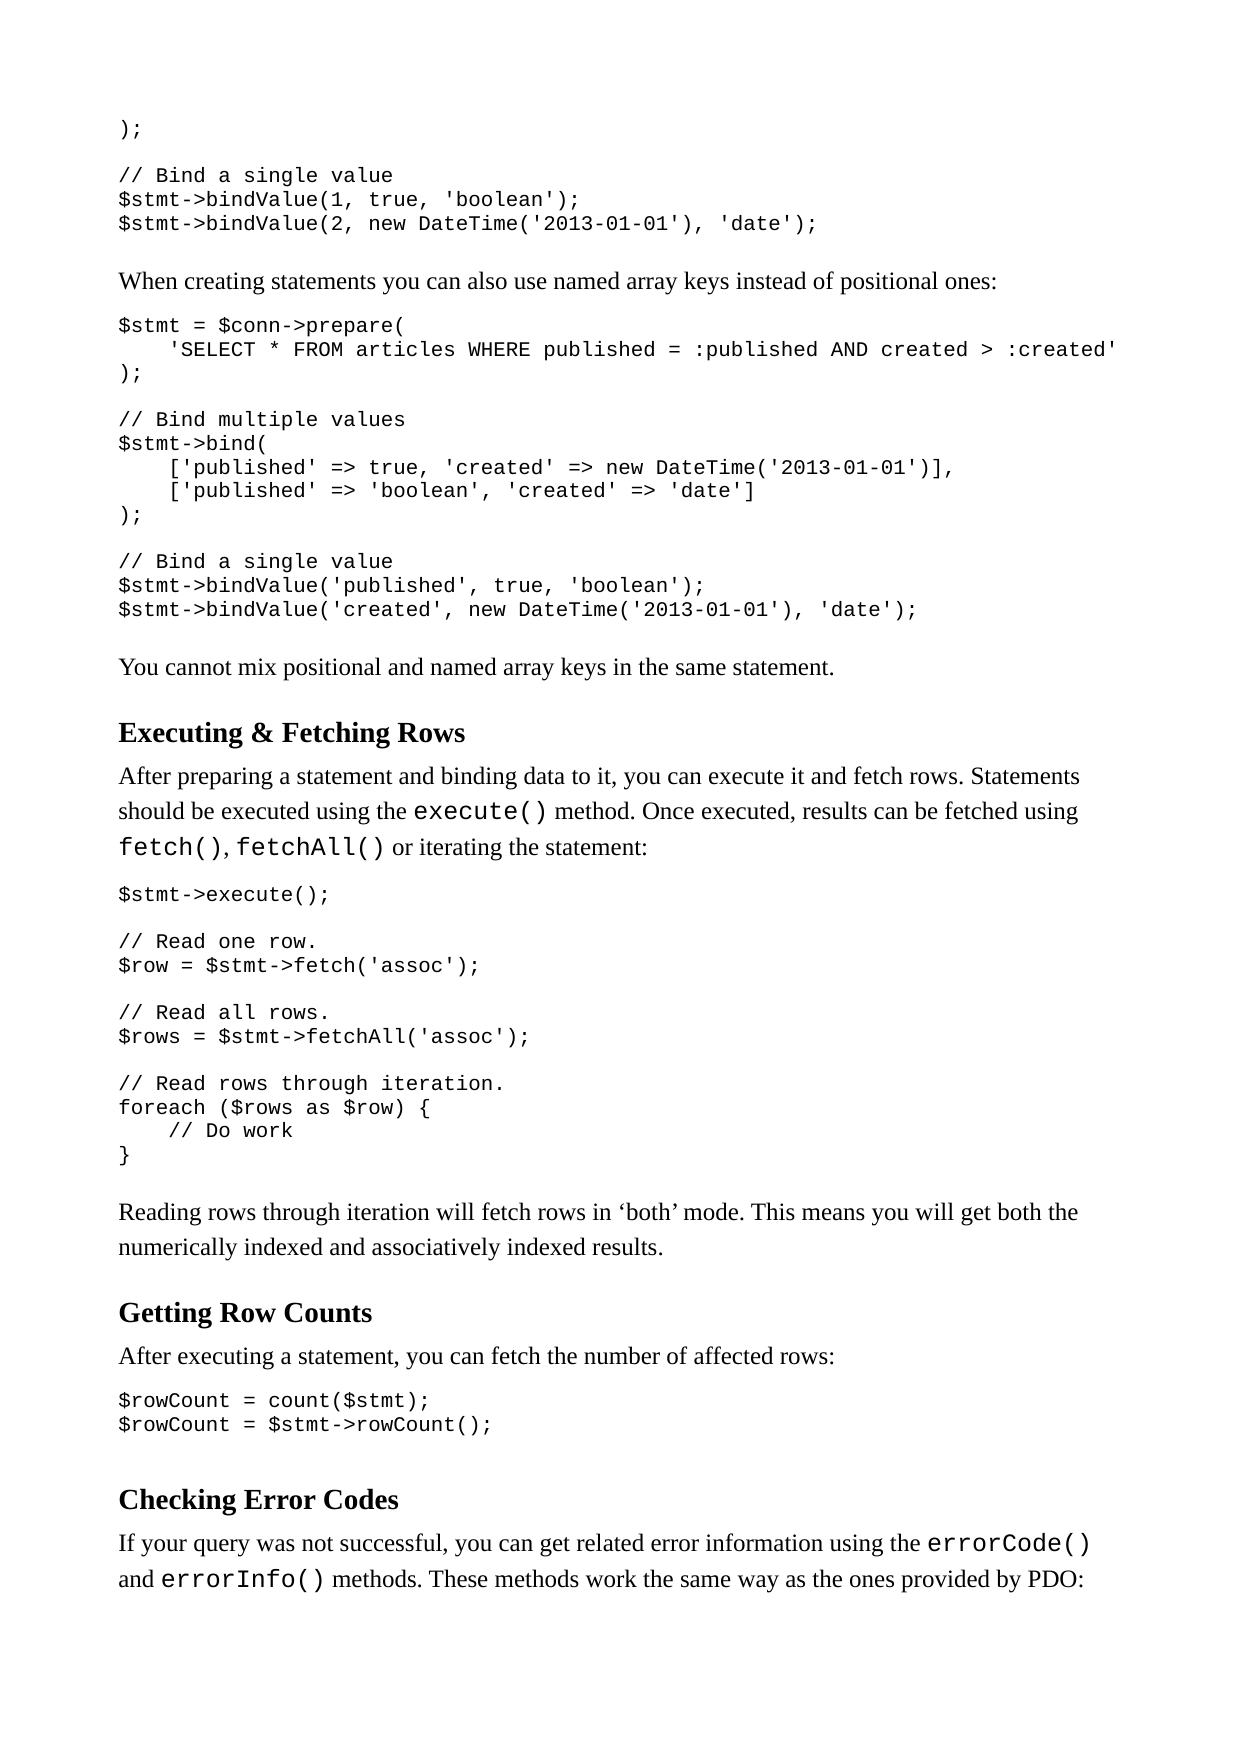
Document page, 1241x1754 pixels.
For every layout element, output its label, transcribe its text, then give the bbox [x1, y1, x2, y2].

text // Bind a single value [118, 551, 1122, 575]
text You cannot mix positional and named array keys in the same statement. [118, 652, 1122, 681]
text $stmt->execute(); [118, 884, 1122, 908]
text $rows = $stmt->fetchAll('assoc'); [118, 1026, 1122, 1049]
text When creating statements you can also use named array keys instead of positional ones: [118, 266, 1122, 294]
text After executing a statement, you can fetch the number of affected rows: [118, 1341, 1122, 1370]
text ); [118, 118, 1122, 142]
text $stmt->bindValue(2, new DateTime('2013-01-01'), 'date'); [118, 213, 1122, 236]
text 'SELECT * FROM articles WHERE published = :published AND created > :created' [118, 338, 1122, 362]
text ); [118, 362, 1122, 386]
text $rowCount = $stmt->rowCount(); [118, 1414, 1122, 1438]
text If your query was not successful, you can get related error information using the errorCode() and errorInfo() methods. These methods work the same way as the ones provided by PDO: [118, 1528, 1122, 1595]
subtitle Getting Row Counts [118, 1295, 1122, 1329]
text $row = $stmt->fetch('assoc'); [118, 955, 1122, 979]
text ['published' => 'boolean', 'created' => 'date'] [118, 480, 1122, 504]
text $stmt = $conn->prepare( [118, 315, 1122, 338]
subtitle Executing & Fetching Rows [118, 715, 1122, 749]
text // Bind multiple values [118, 409, 1122, 433]
text Reading rows through iteration will fetch rows in ‘both’ mode. This means you will get both the numerically indexed and associatively indexed results. [118, 1197, 1122, 1261]
subtitle Checking Error Codes [118, 1482, 1122, 1515]
text // Read rows through iteration. [118, 1073, 1122, 1097]
text $rowCount = count($stmt); [118, 1391, 1122, 1414]
text After preparing a statement and binding data to it, you can execute it and fetch rows. Statements should be executed using the execute() method. Once executed, results can be fetched using fetch(), fetchAll() or iterating the statement: [118, 761, 1122, 863]
text $stmt->bindValue('published', true, 'boolean'); [118, 575, 1122, 599]
text ['published' => true, 'created' => new DateTime('2013-01-01')], [118, 457, 1122, 480]
text $stmt->bindValue('created', new DateTime('2013-01-01'), 'date'); [118, 599, 1122, 622]
text // Read one row. [118, 931, 1122, 955]
text $stmt->bindValue(1, true, 'boolean'); [118, 189, 1122, 213]
text // Read all rows. [118, 1002, 1122, 1026]
text ); [118, 504, 1122, 528]
text // Bind a single value [118, 165, 1122, 189]
text // Do work [118, 1121, 1122, 1144]
text } [118, 1144, 1122, 1168]
text foreach ($rows as $row) { [118, 1097, 1122, 1121]
text $stmt->bind( [118, 433, 1122, 457]
